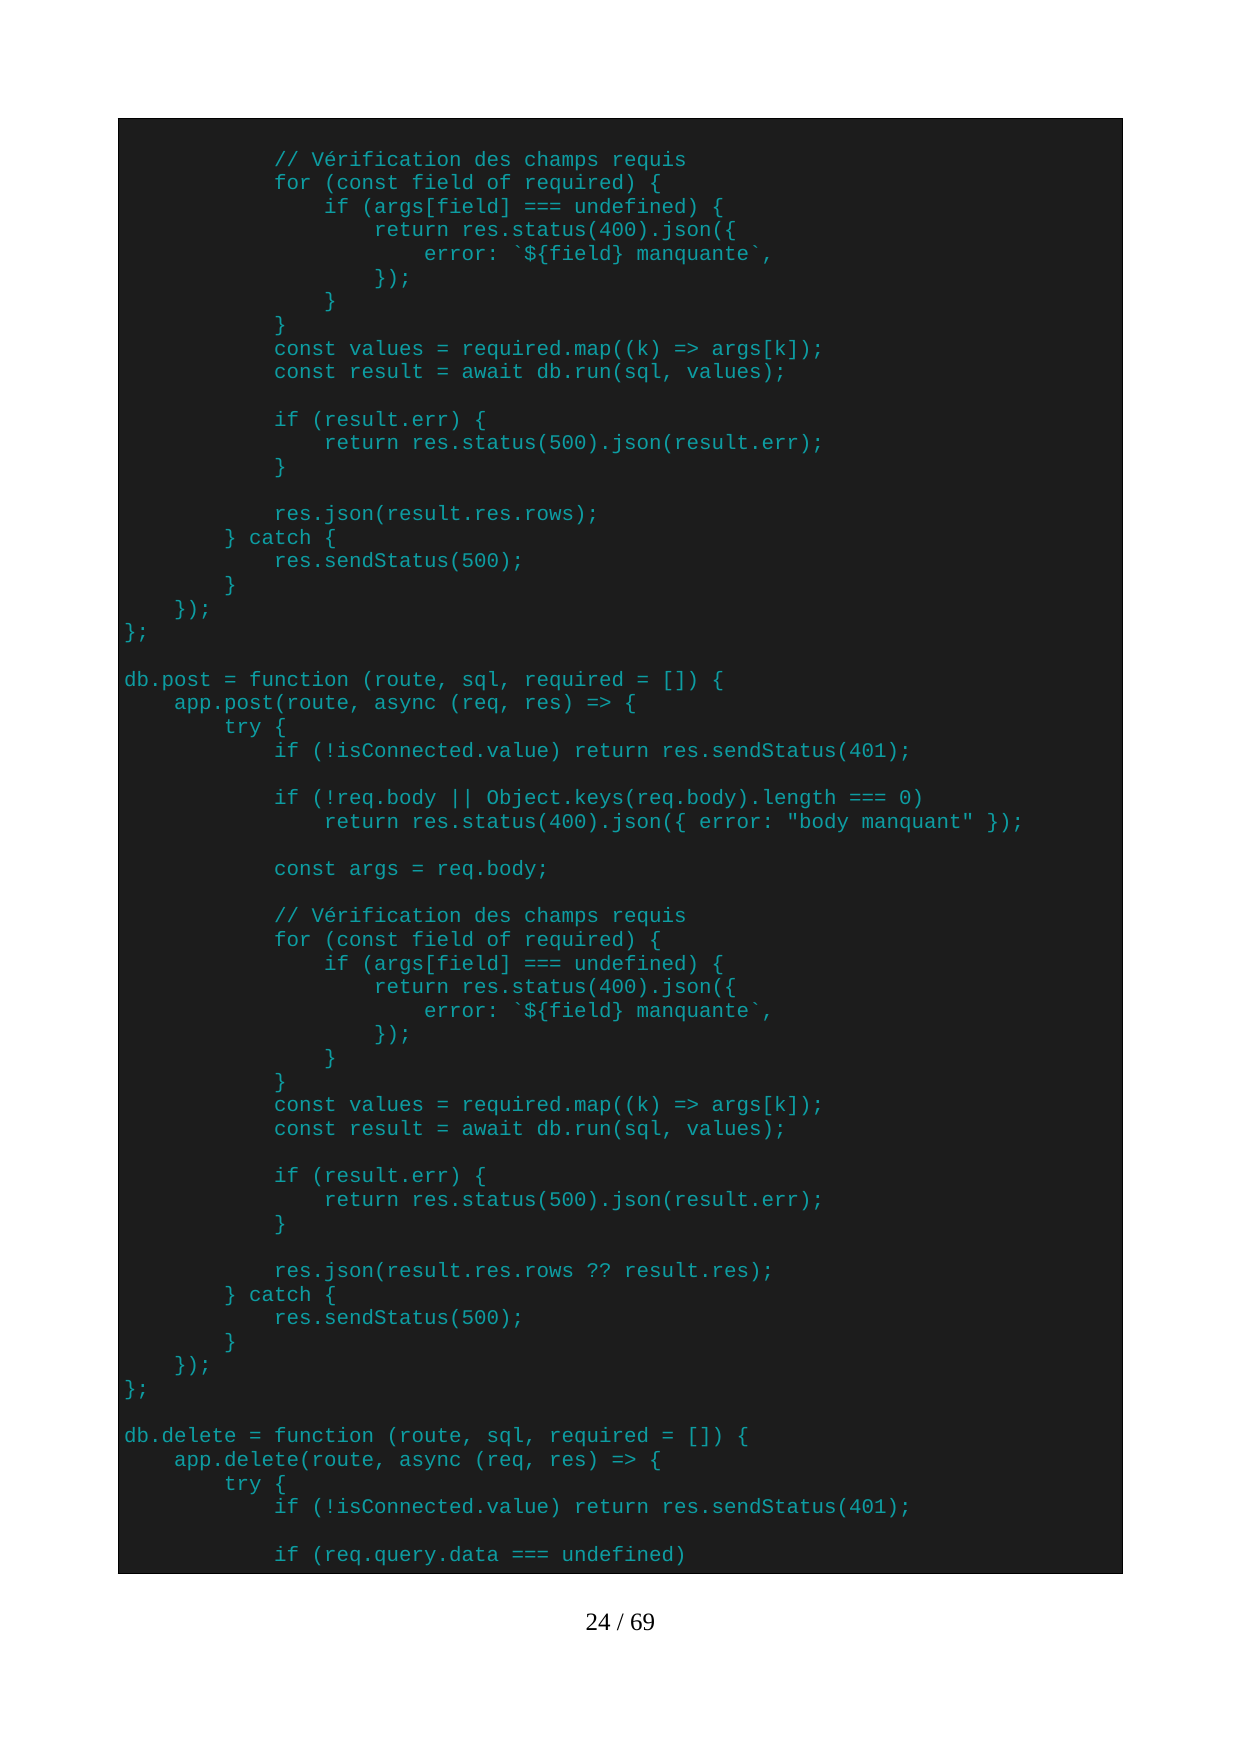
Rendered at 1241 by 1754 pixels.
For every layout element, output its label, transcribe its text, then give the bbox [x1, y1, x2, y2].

table_header // Vérification des champs requis for (const field of required) { if (args[field] === undefined) { return res.status(400).json({ error: `${field} manquante`, }); } } const values = required.map((k) => args[k]); const result = await db.run(sql, values); if (result.err) { return res.status(500).json(result.err); } res.json(result.res.rows); } catch { res.sendStatus(500); } }); }; db.post = function (route, sql, required = []) { app.post(route, async (req, res) => { try { if (!isConnected.value) return res.sendStatus(401); if (!req.body || Object.keys(req.body).length === 0) return res.status(400).json({ error: "body manquant" }); const args = req.body; // Vérification des champs requis for (const field of required) { if (args[field] === undefined) { return res.status(400).json({ error: `${field} manquante`, }); } } const values = required.map((k) => args[k]); const result = await db.run(sql, values); if (result.err) { return res.status(500).json(result.err); } res.json(result.res.rows ?? result.res); } catch { res.sendStatus(500); } }); }; db.delete = function (route, sql, required = []) { app.delete(route, async (req, res) => { try { if (!isConnected.value) return res.sendStatus(401); if (req.query.data === undefined) [119, 119, 1122, 1573]
